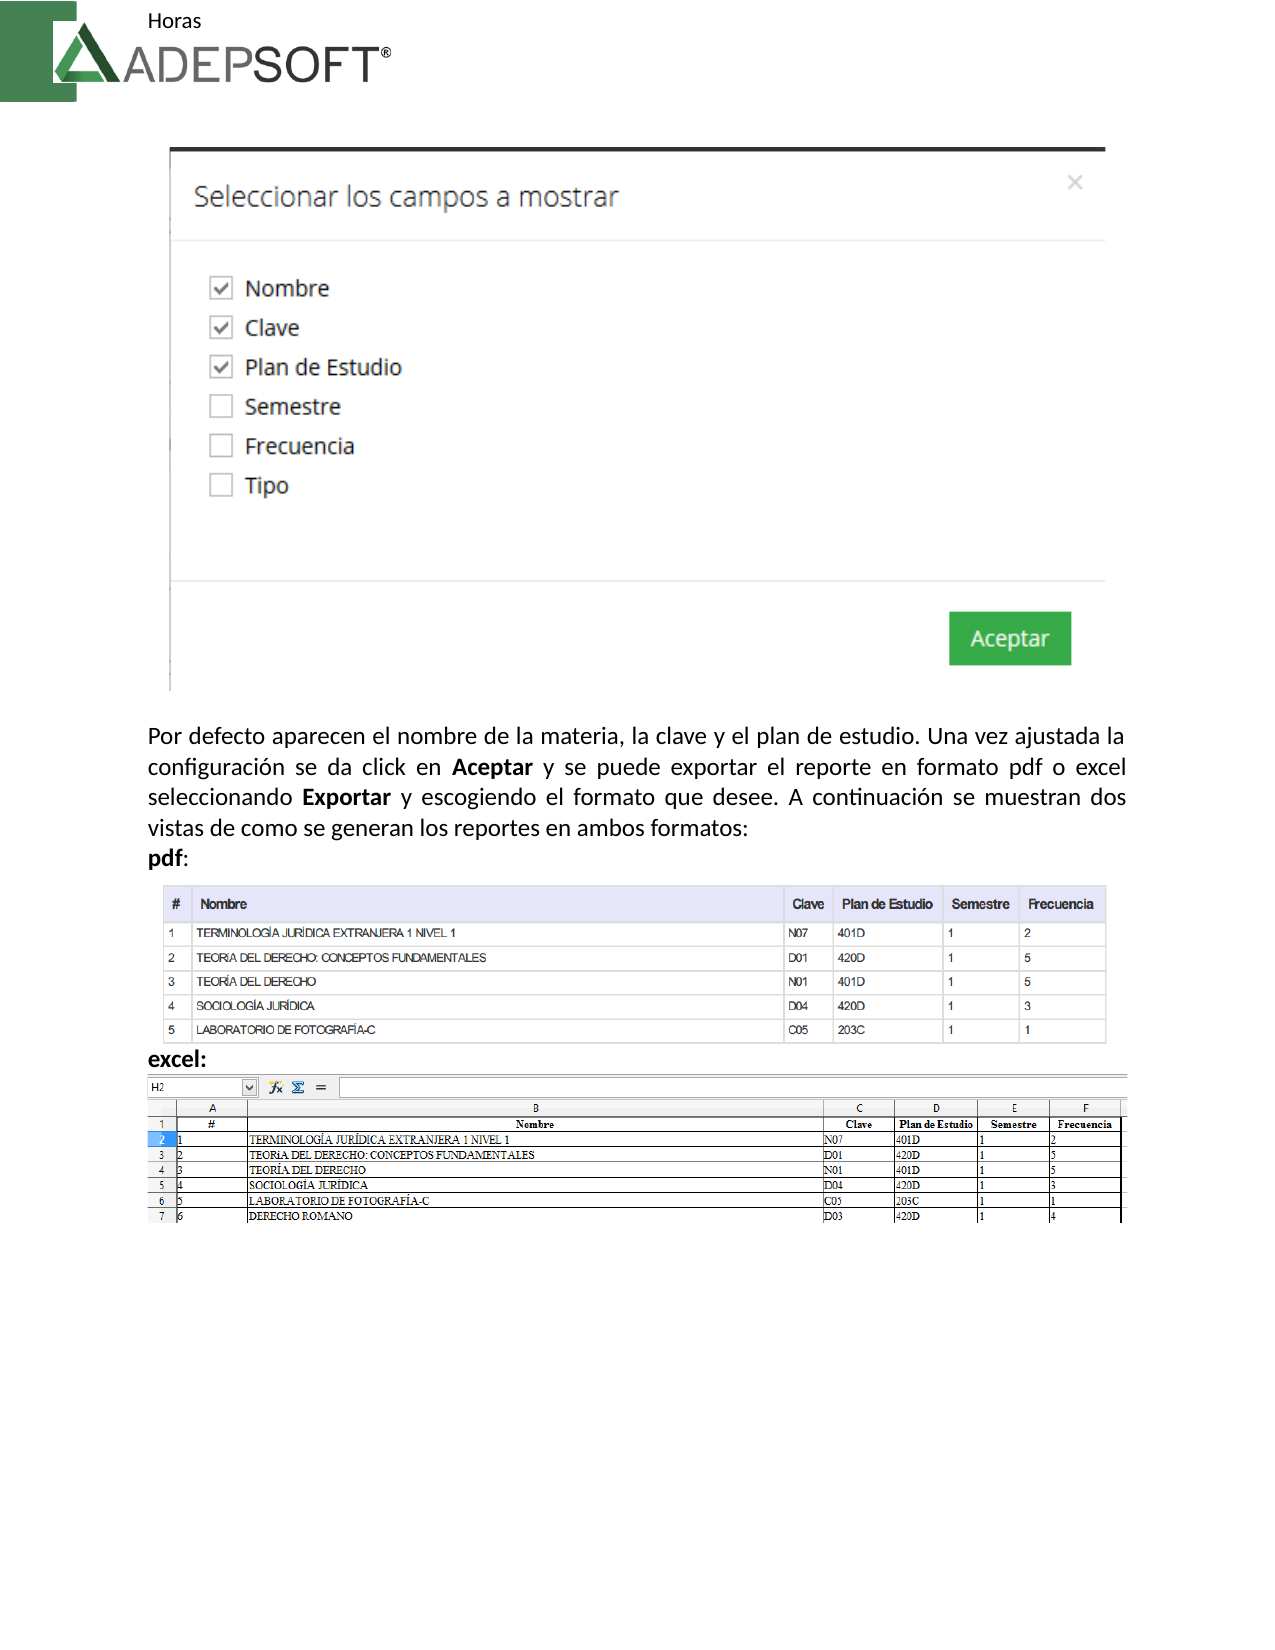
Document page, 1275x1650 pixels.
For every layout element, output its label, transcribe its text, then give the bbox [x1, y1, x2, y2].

picture [53, 21, 392, 83]
text excel: [148, 1044, 1127, 1074]
text pdf: [148, 843, 1127, 873]
text Por defecto aparecen el nombre de la materia, la clave y el plan de estudio. Una vez ajustada la configuración se da click en Aceptar y se puede exportar el reporte en formato pdf o excel seleccionando Exportar y escogiendo el formato que desee. A continuación se muestran dos vistas de como se generan los reportes en ambos formatos: [148, 721, 1127, 843]
